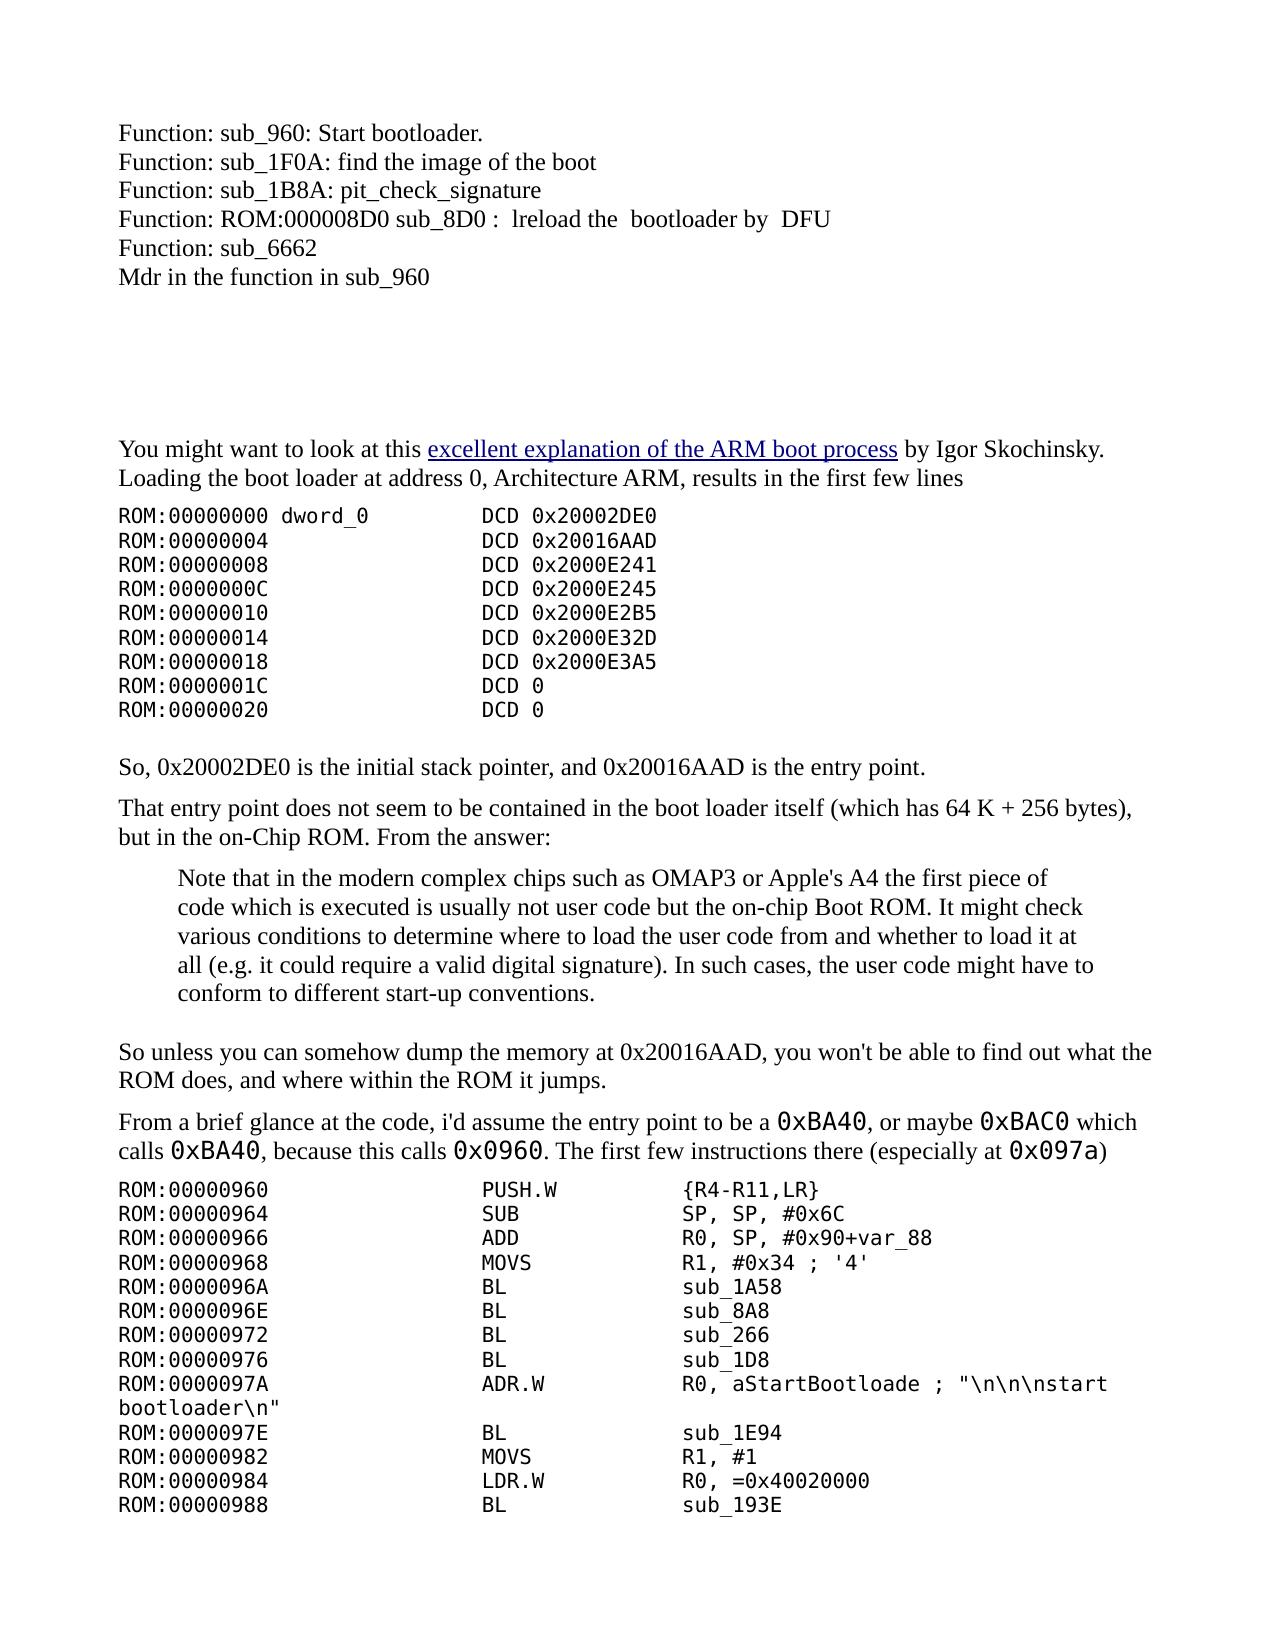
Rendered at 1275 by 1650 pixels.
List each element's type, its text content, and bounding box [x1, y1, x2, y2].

text Function: sub_960: Start bootloader. [118, 118, 1157, 147]
text ROM:00000000 dword_0 DCD 0x20002DE0 [118, 504, 1157, 529]
text Mdr in the function in sub_960 [118, 262, 1157, 291]
text ROM:0000097E BL sub_1E94 [118, 1421, 1157, 1445]
text Function: sub_1B8A: pit_check_signature [118, 176, 1157, 204]
text ROM:00000010 DCD 0x2000E2B5 [118, 601, 1157, 626]
text ROM:00000972 BL sub_266 [118, 1323, 1157, 1348]
text ROM:00000982 MOVS R1, #1 [118, 1445, 1157, 1469]
text ROM:00000988 BL sub_193E [118, 1493, 1157, 1518]
text Function: sub_6662 [118, 233, 1157, 262]
text ROM:00000018 DCD 0x2000E3A5 [118, 650, 1157, 674]
text ROM:00000020 DCD 0 [118, 698, 1157, 723]
text You might want to look at this excellent explanation of the ARM boot process by Igor Skochinsky. Loading the boot loader at address 0, Architecture ARM, results in the first few lines [118, 434, 1157, 492]
text That entry point does not seem to be contained in the boot loader itself (which has 64 K + 256 bytes), but in the on-Chip ROM. From the answer: [118, 793, 1157, 851]
text Function: sub_1F0A: find the image of the boot [118, 147, 1157, 176]
text ROM:00000008 DCD 0x2000E241 [118, 553, 1157, 577]
text So, 0x20002DE0 is the initial stack pointer, and 0x20016AAD is the entry point. [118, 752, 1157, 781]
text ROM:00000004 DCD 0x20016AAD [118, 529, 1157, 553]
text ROM:0000096E BL sub_8A8 [118, 1299, 1157, 1323]
text ROM:0000000C DCD 0x2000E245 [118, 577, 1157, 601]
text ROM:0000001C DCD 0 [118, 674, 1157, 698]
text ROM:00000960 PUSH.W {R4-R11,LR} [118, 1178, 1157, 1202]
text ROM:0000097A ADR.W R0, aStartBootloade ; "\n\n\nstart bootloader\n" [118, 1372, 1157, 1421]
text ROM:00000984 LDR.W R0, =0x40020000 [118, 1469, 1157, 1493]
text ROM:0000096A BL sub_1A58 [118, 1275, 1157, 1299]
text From a brief glance at the code, i'd assume the entry point to be a 0xBA40, or maybe 0xBAC0 which calls 0xBA40, because this calls 0x0960. The first few instructions there (especially at 0x097a) [118, 1107, 1157, 1165]
text ROM:00000976 BL sub_1D8 [118, 1348, 1157, 1372]
text ROM:00000014 DCD 0x2000E32D [118, 626, 1157, 650]
text So unless you can somehow dump the memory at 0x20016AAD, you won't be able to find out what the ROM does, and where within the ROM it jumps. [118, 1037, 1157, 1094]
text Note that in the modern complex chips such as OMAP3 or Apple's A4 the first piece of code which is executed is usually not user code but the on-chip Boot ROM. It might check various conditions to determine where to load the user code from and whether to load it at all (e.g. it could require a valid digital signature). In such cases, the user code might have to conform to different start-up conventions. [177, 863, 1098, 1007]
text ROM:00000966 ADD R0, SP, #0x90+var_88 [118, 1226, 1157, 1251]
text ROM:00000968 MOVS R1, #0x34 ; '4' [118, 1251, 1157, 1275]
text Function: ROM:000008D0 sub_8D0 : lreload the bootloader by DFU [118, 204, 1157, 233]
text ROM:00000964 SUB SP, SP, #0x6C [118, 1202, 1157, 1226]
